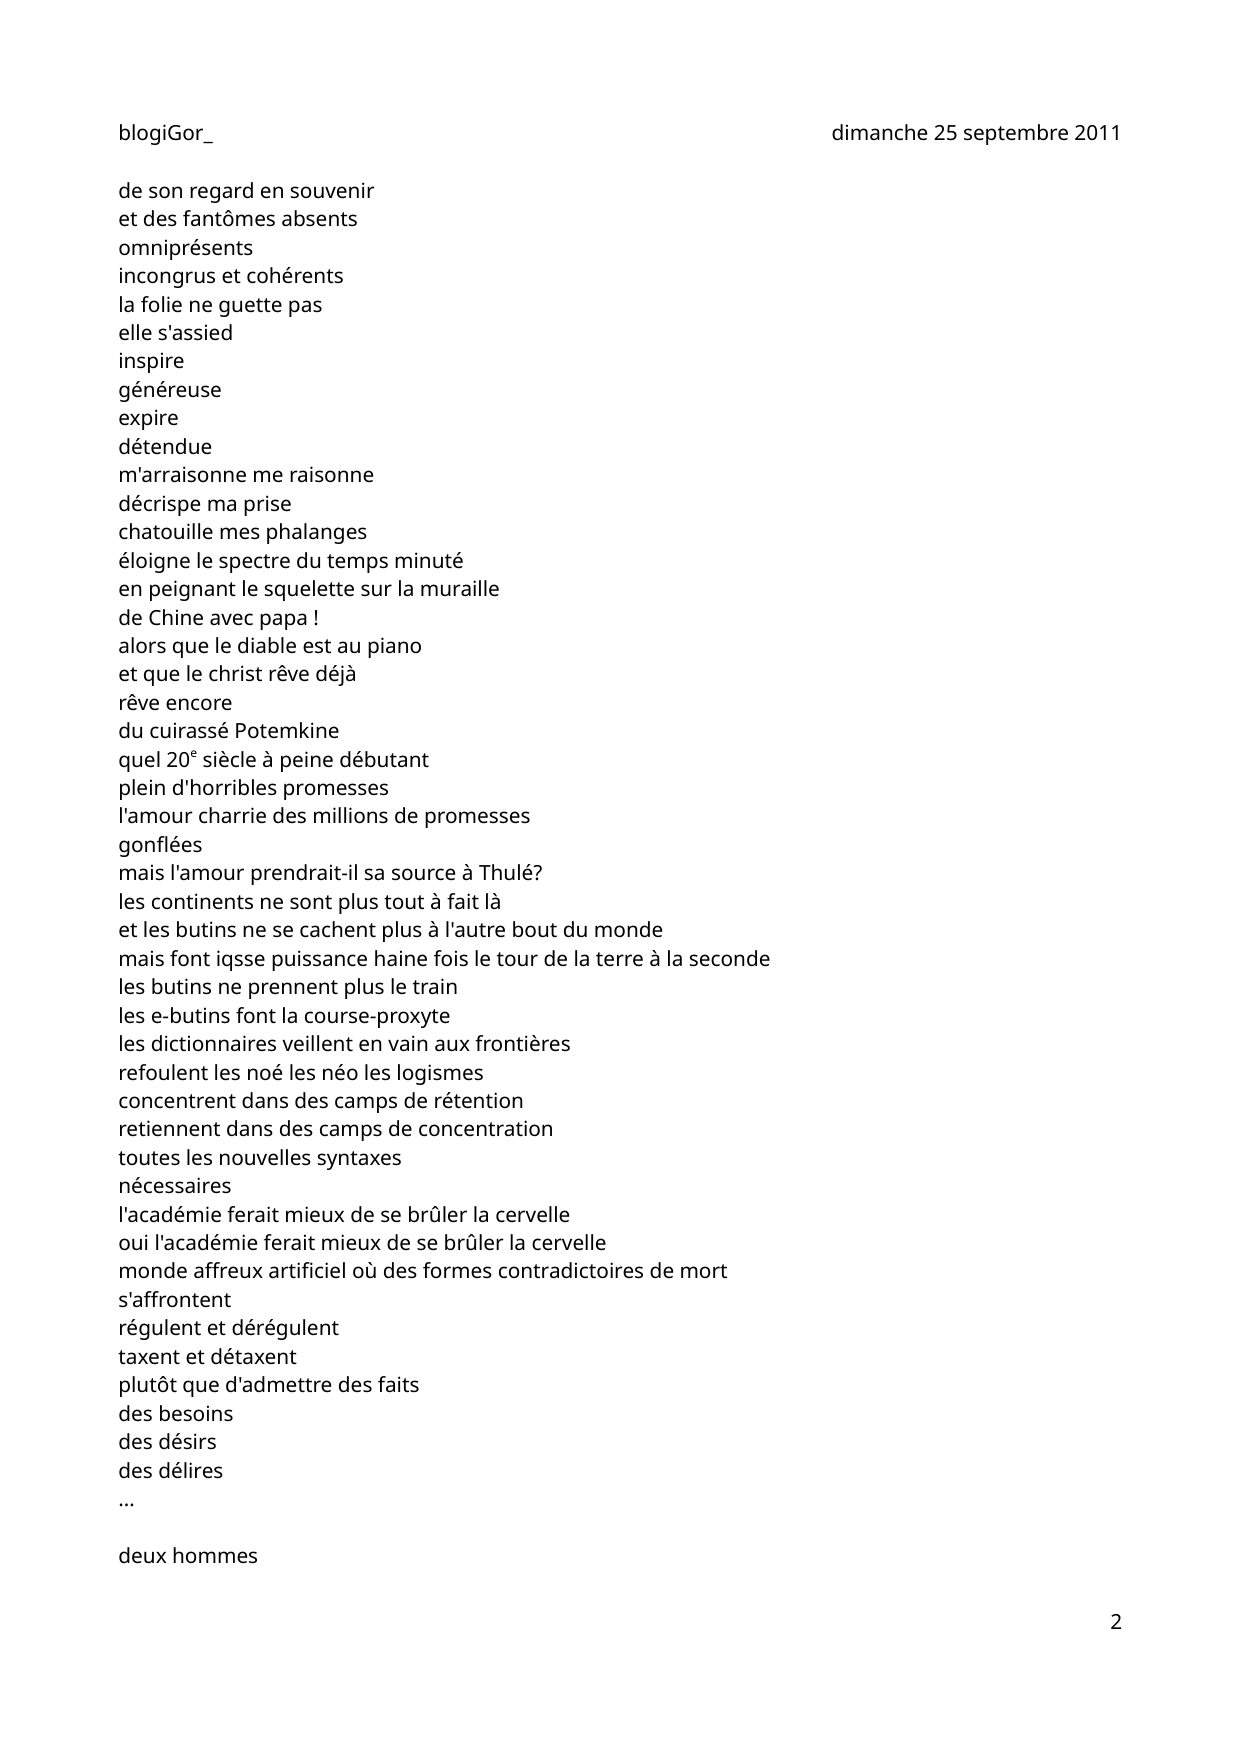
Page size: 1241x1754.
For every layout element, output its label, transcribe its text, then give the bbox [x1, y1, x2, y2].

text deux hommes [118, 1541, 1122, 1569]
text de son regard en souvenir et des fantômes absents omniprésents incongrus et cohérents la folie ne guette pas elle s'assied inspire généreuse expire détendue m'arraisonne me raisonne décrispe ma prise chatouille mes phalanges éloigne le spectre du temps minuté en peignant le squelette sur la muraille de Chine avec papa ! alors que le diable est au piano et que le christ rêve déjà rêve encore du cuirassé Potemkine quel 20e siècle à peine débutant plein d'horribles promesses l'amour charrie des millions de promesses gonflées mais l'amour prendrait-il sa source à Thulé? les continents ne sont plus tout à fait là et les butins ne se cachent plus à l'autre bout du monde mais font iqsse puissance haine fois le tour de la terre à la seconde les butins ne prennent plus le train les e-butins font la course-proxyte les dictionnaires veillent en vain aux frontières refoulent les noé les néo les logismes concentrent dans des camps de rétention retiennent dans des camps de concentration toutes les nouvelles syntaxes nécessaires l'académie ferait mieux de se brûler la cervelle oui l'académie ferait mieux de se brûler la cervelle monde affreux artificiel où des formes contradictoires de mort s'affrontent régulent et dérégulent taxent et détaxent plutôt que d'admettre des faits des besoins des désirs des délires … [118, 176, 1122, 1513]
